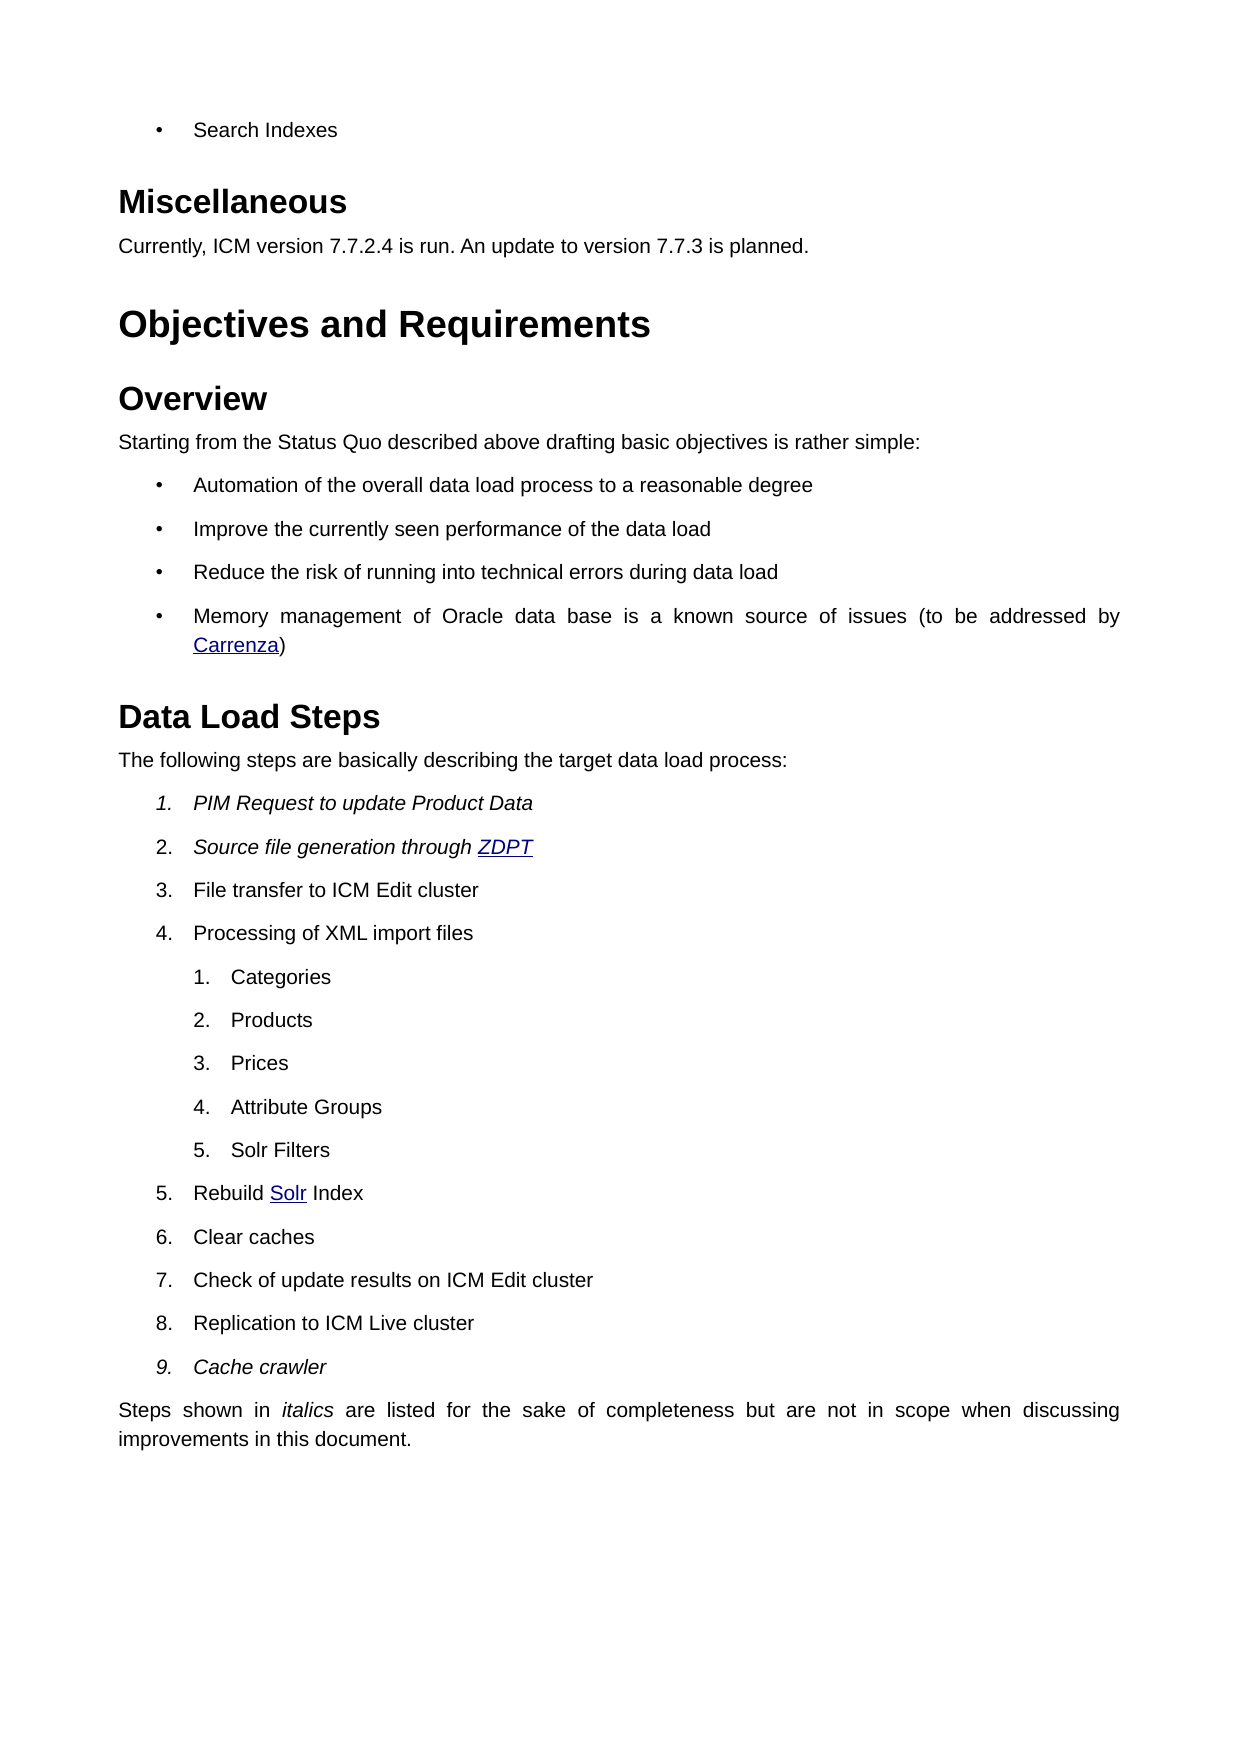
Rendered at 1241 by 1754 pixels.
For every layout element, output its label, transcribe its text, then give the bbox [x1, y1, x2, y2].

subtitle Objectives and Requirements [118, 302, 1122, 346]
list PIM Request to update Product Data [156, 791, 1122, 815]
list Products [193, 1008, 1122, 1032]
list Improve the currently seen performance of the data load [156, 517, 1122, 541]
list Cache crawler [156, 1354, 1122, 1378]
text The following steps are basically describing the target data load process: [118, 748, 1122, 772]
list Automation of the overall data load process to a reasonable degree [156, 473, 1122, 497]
list Reduce the risk of running into technical errors during data load [156, 560, 1122, 584]
list Solr Filters [193, 1138, 1122, 1162]
list Replication to ICM Live cluster [156, 1311, 1122, 1335]
text Currently, ICM version 7.7.2.4 is run. An update to version 7.7.3 is planned. [118, 233, 1122, 257]
list Check of update results on ICM Edit cluster [156, 1268, 1122, 1292]
list Memory management of Oracle data base is a known source of issues (to be addressed by Carrenza) [156, 604, 1122, 656]
list File transfer to ICM Edit cluster [156, 878, 1122, 902]
list Processing of XML import files [156, 921, 1122, 945]
list Attribute Groups [193, 1094, 1122, 1118]
list Search Indexes [156, 118, 1122, 142]
subtitle Miscellaneous [118, 182, 1122, 221]
text Starting from the Status Quo described above drafting basic objectives is rather simple: [118, 430, 1122, 454]
list Rebuild Solr Index [156, 1181, 1122, 1205]
subtitle Overview [118, 379, 1122, 417]
text Steps shown in italics are listed for the sake of completeness but are not in scope when discussing improvements in this document. [118, 1398, 1122, 1451]
subtitle Data Load Steps [118, 697, 1122, 735]
list Source file generation through ZDPT [156, 834, 1122, 858]
list Categories [193, 964, 1122, 988]
list Clear caches [156, 1224, 1122, 1248]
list Prices [193, 1051, 1122, 1075]
